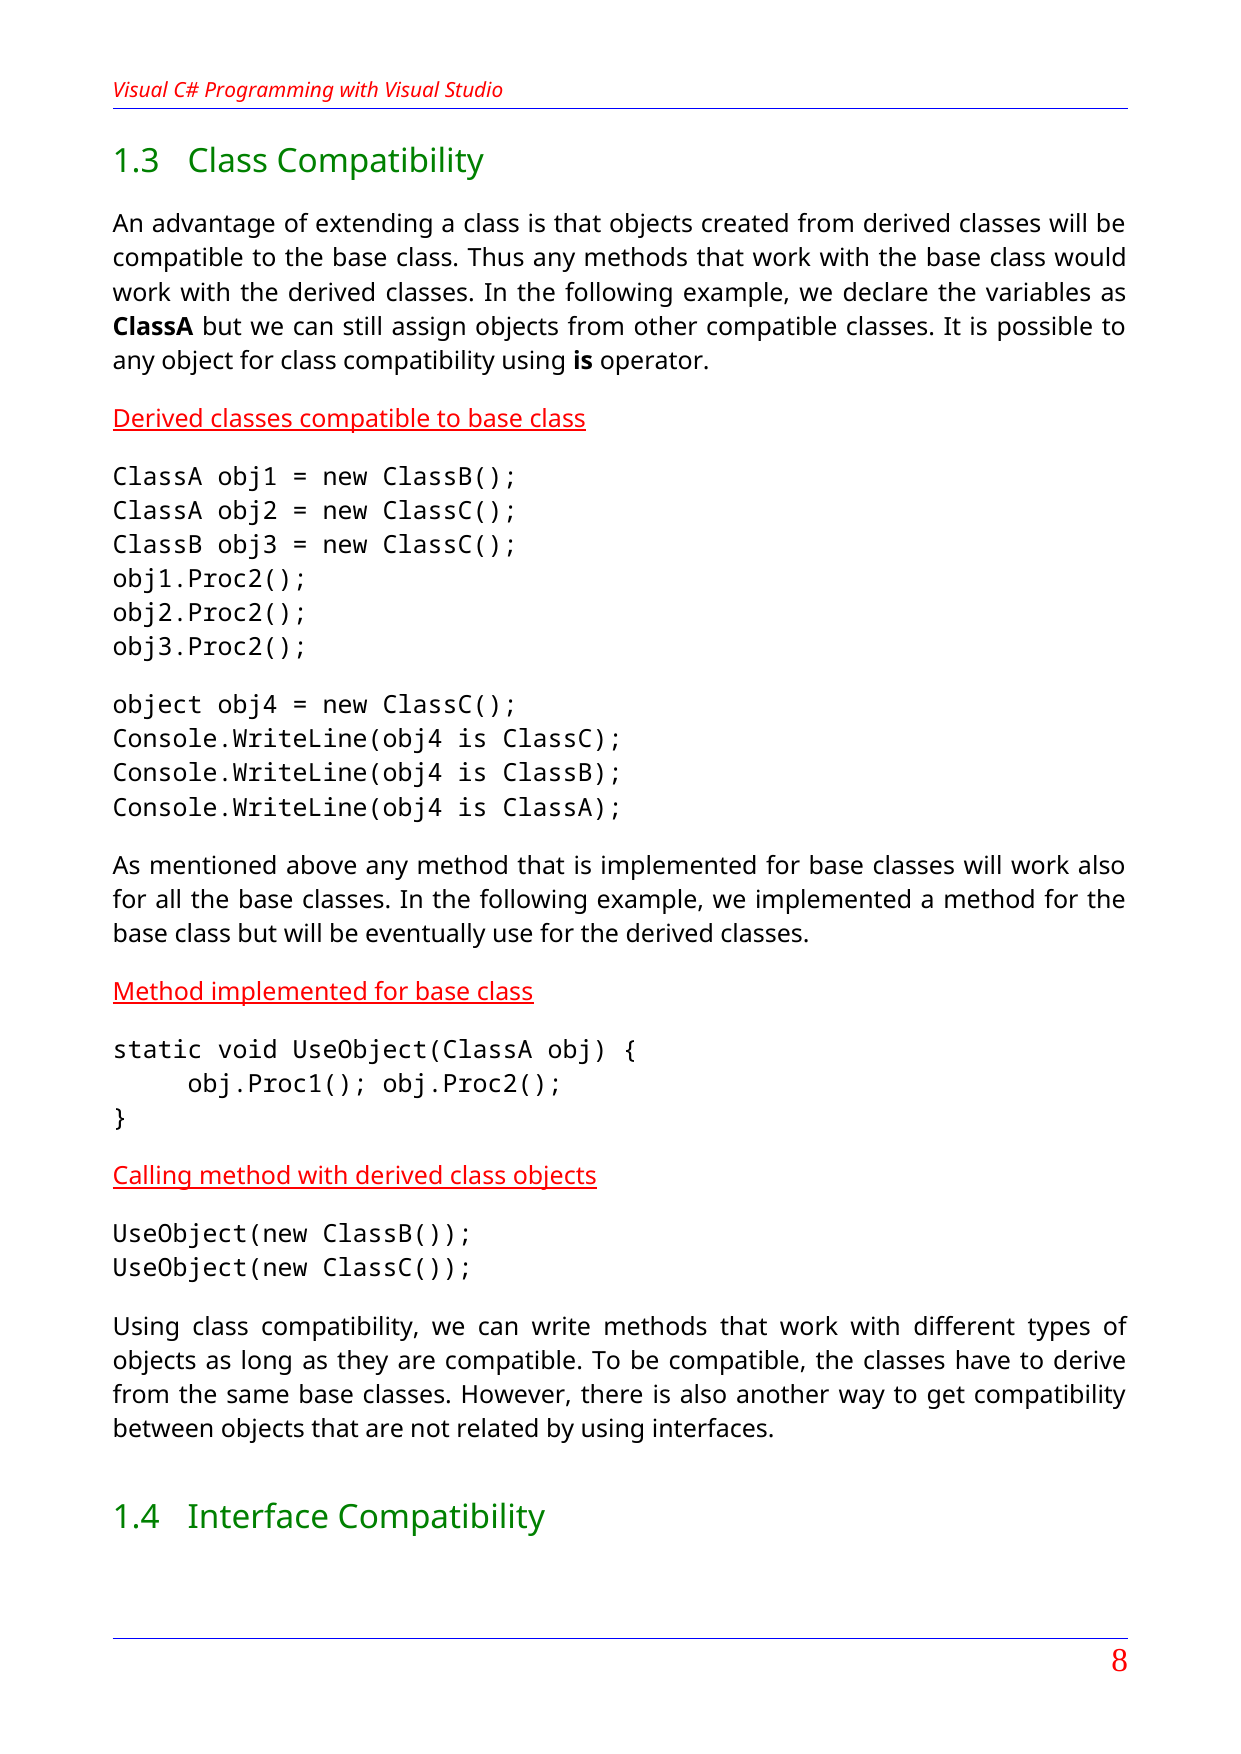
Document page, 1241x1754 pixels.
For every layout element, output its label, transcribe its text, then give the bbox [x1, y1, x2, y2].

text object obj4 = new ClassC(); [112, 687, 1128, 721]
text Console.WriteLine(obj4 is ClassB); [112, 755, 1128, 789]
text obj1.Proc2(); [112, 561, 1128, 595]
text } [112, 1100, 1128, 1134]
text Console.WriteLine(obj4 is ClassC); [112, 721, 1128, 755]
text obj2.Proc2(); [112, 595, 1128, 629]
text 1.4 Interface Compatibility [112, 1493, 1128, 1538]
text obj3.Proc2(); [112, 629, 1128, 663]
text 1.3 Class Compatibility [112, 137, 1128, 182]
text As mentioned above any method that is implemented for base classes will work also for all the base classes. In the following example, we implemented a method for the base class but will be eventually use for the derived classes. [112, 847, 1128, 949]
text UseObject(new ClassB()); [112, 1216, 1128, 1250]
text ClassA obj2 = new ClassC(); [112, 493, 1128, 527]
text Method implemented for base class [112, 973, 1128, 1008]
text ClassA obj1 = new ClassB(); [112, 458, 1128, 493]
text UseObject(new ClassC()); [112, 1250, 1128, 1284]
text obj.Proc1(); obj.Proc2(); [112, 1066, 1128, 1100]
text static void UseObject(ClassA obj) { [112, 1032, 1128, 1066]
text Calling method with derived class objects [112, 1158, 1128, 1192]
text Console.WriteLine(obj4 is ClassA); [112, 789, 1128, 823]
text Using class compatibility, we can write methods that work with different types of objects as long as they are compatible. To be compatible, the classes have to derive from the same base classes. However, there is also another way to get compatibility between objects that are not related by using interfaces. [112, 1308, 1128, 1444]
text Derived classes compatible to base class [112, 400, 1128, 434]
text An advantage of extending a class is that objects created from derived classes will be compatible to the base class. Thus any methods that work with the base class would work with the derived classes. In the following example, we declare the variables as ClassA but we can still assign objects from other compatible classes. It is possible to any object for class compatibility using is operator. [112, 206, 1128, 376]
text ClassB obj3 = new ClassC(); [112, 527, 1128, 561]
